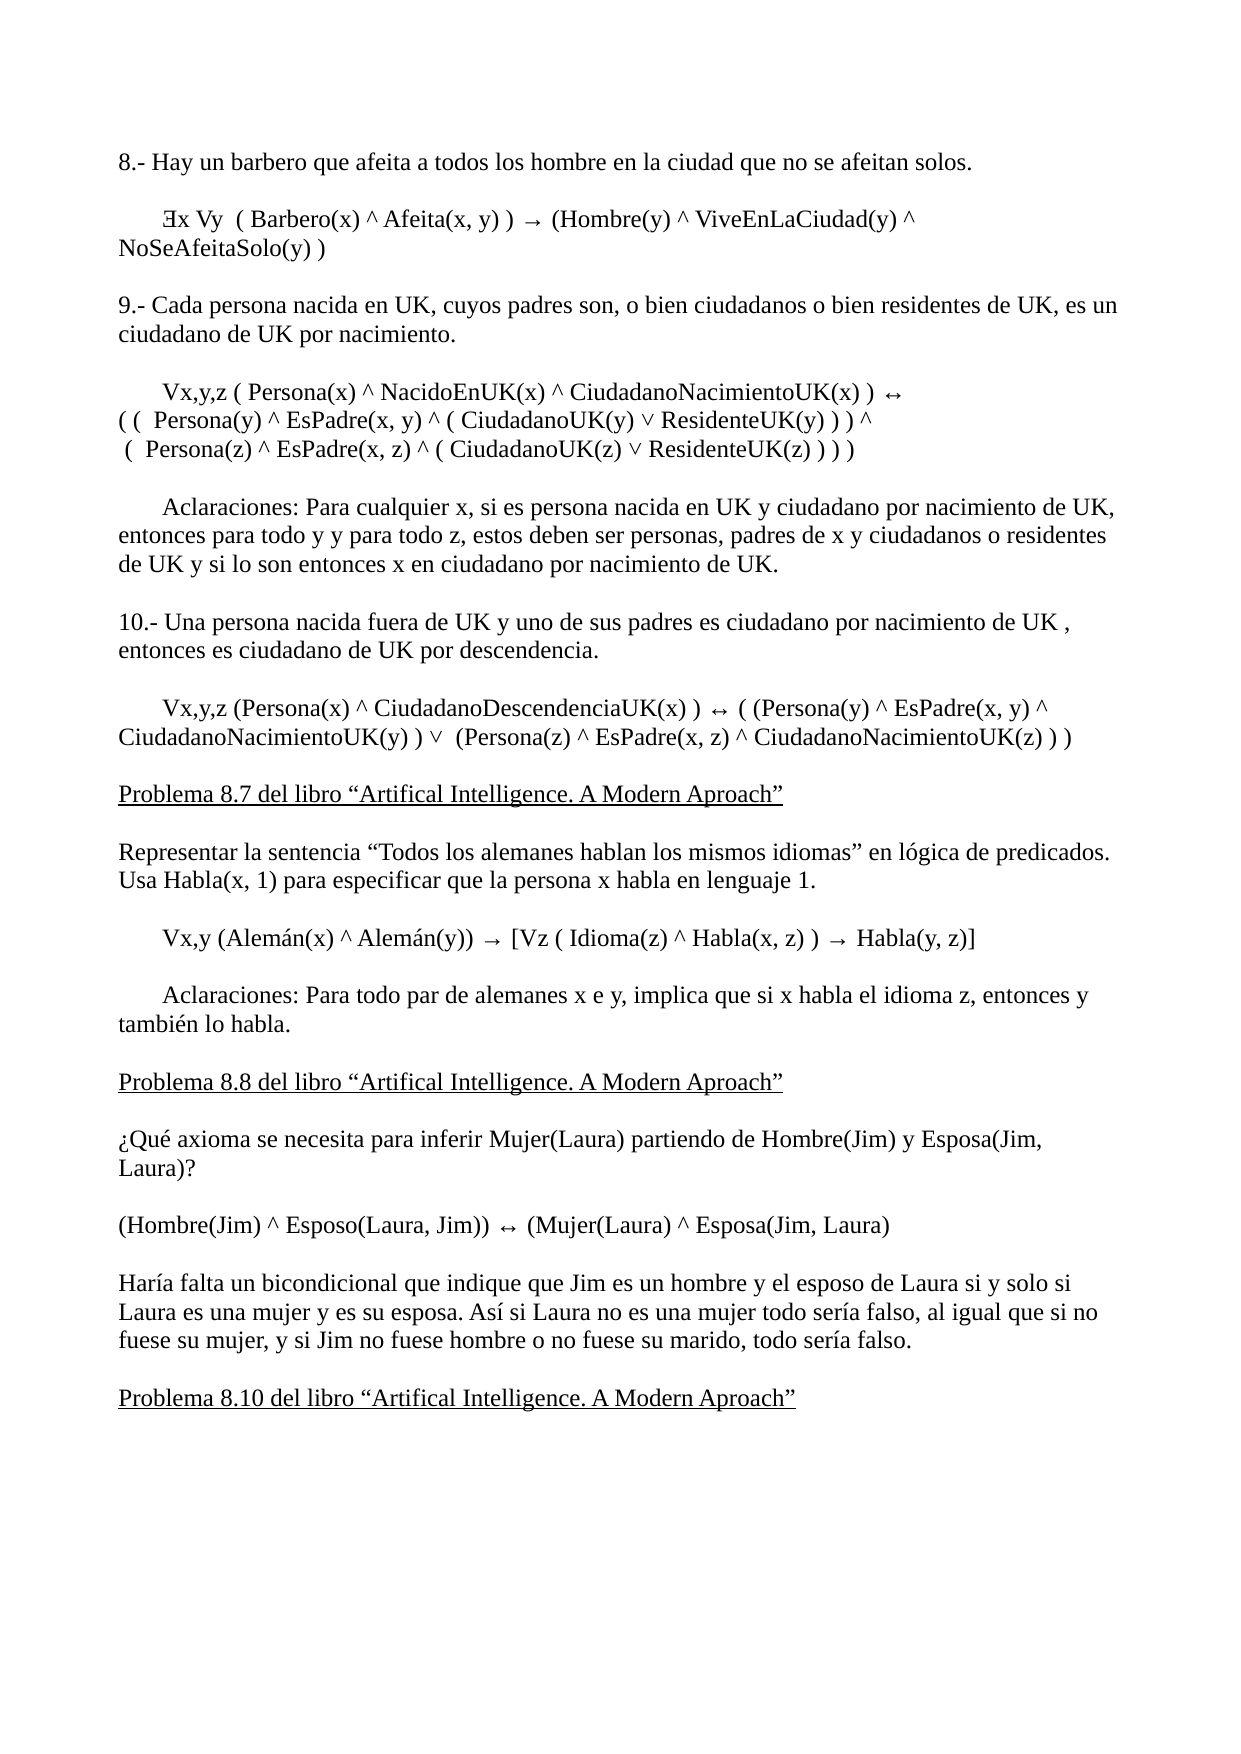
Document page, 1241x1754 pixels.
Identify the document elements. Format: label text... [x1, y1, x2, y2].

text ¿Qué axioma se necesita para inferir Mujer(Laura) partiendo de Hombre(Jim) y Esposa(Jim, Laura)? [118, 1124, 1122, 1182]
text Problema 8.7 del libro “Artifical Intelligence. A Modern Aproach” [118, 779, 1122, 808]
text Vx,y,z ( Persona(x) ^ NacidoEnUK(x) ^ CiudadanoNacimientoUK(x) ) ↔ [118, 377, 1122, 406]
text Ǝx Vy ( Barbero(x) ^ Afeita(x, y) ) → (Hombre(y) ^ ViveEnLaCiudad(y) ^ NoSeAfeitaSolo(y) ) [118, 204, 1122, 262]
text ( ( Persona(y) ^ EsPadre(x, y) ^ ( CiudadanoUK(y) ˅ ResidenteUK(y) ) ) ^ [118, 406, 1122, 434]
text Vx,y (Alemán(x) ^ Alemán(y)) → [Vz ( Idioma(z) ^ Habla(x, z) ) → Habla(y, z)] [118, 923, 1122, 952]
text (Hombre(Jim) ^ Esposo(Laura, Jim)) ↔ (Mujer(Laura) ^ Esposa(Jim, Laura) [118, 1211, 1122, 1239]
text Problema 8.10 del libro “Artifical Intelligence. A Modern Aproach” [118, 1383, 1122, 1412]
text 8.- Hay un barbero que afeita a todos los hombre en la ciudad que no se afeitan solos. [118, 147, 1122, 176]
text Aclaraciones: Para todo par de alemanes x e y, implica que si x habla el idioma z, entonces y también lo habla. [118, 981, 1122, 1038]
text Representar la sentencia “Todos los alemanes hablan los mismos idiomas” en lógica de predicados. Usa Habla(x, 1) para especificar que la persona x habla en lenguaje 1. [118, 837, 1122, 894]
text 10.- Una persona nacida fuera de UK y uno de sus padres es ciudadano por nacimiento de UK , entonces es ciudadano de UK por descendencia. [118, 607, 1122, 664]
text Vx,y,z (Persona(x) ^ CiudadanoDescendenciaUK(x) ) ↔ ( (Persona(y) ^ EsPadre(x, y) ^ CiudadanoNacimientoUK(y) ) ˅ (Persona(z) ^ EsPadre(x, z) ^ CiudadanoNacimientoUK(z) ) ) [118, 693, 1122, 751]
text ( Persona(z) ^ EsPadre(x, z) ^ ( CiudadanoUK(z) ˅ ResidenteUK(z) ) ) ) [118, 434, 1122, 463]
text 9.- Cada persona nacida en UK, cuyos padres son, o bien ciudadanos o bien residentes de UK, es un ciudadano de UK por nacimiento. [118, 291, 1122, 348]
text Aclaraciones: Para cualquier x, si es persona nacida en UK y ciudadano por nacimiento de UK, entonces para todo y y para todo z, estos deben ser personas, padres de x y ciudadanos o residentes de UK y si lo son entonces x en ciudadano por nacimiento de UK. [118, 492, 1122, 578]
text Haría falta un bicondicional que indique que Jim es un hombre y el esposo de Laura si y solo si Laura es una mujer y es su esposa. Así si Laura no es una mujer todo sería falso, al igual que si no fuese su mujer, y si Jim no fuese hombre o no fuese su marido, todo sería falso. [118, 1268, 1122, 1354]
text Problema 8.8 del libro “Artifical Intelligence. A Modern Aproach” [118, 1067, 1122, 1096]
